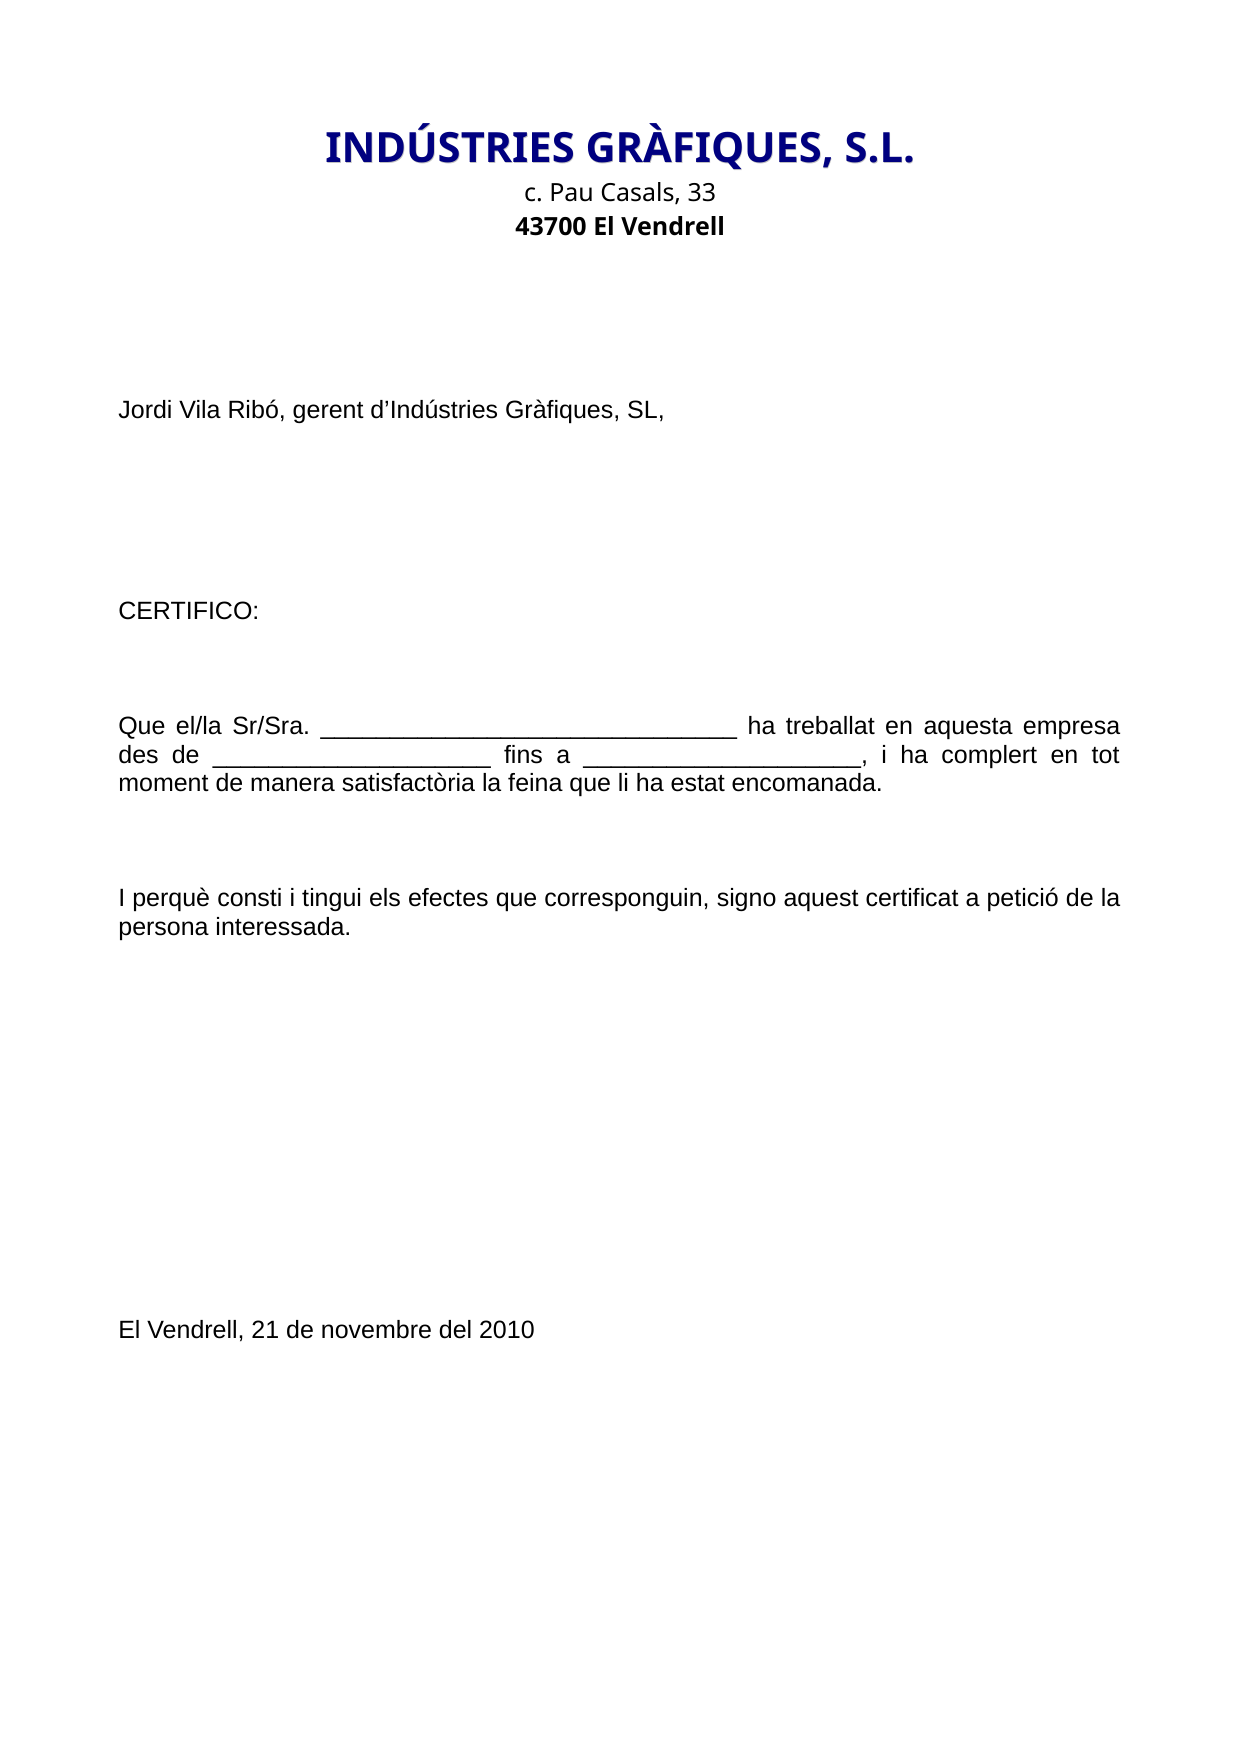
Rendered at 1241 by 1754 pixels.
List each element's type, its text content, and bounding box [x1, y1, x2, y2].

text El Vendrell, 21 de novembre del 2010 [118, 1314, 1122, 1343]
text CERTIFICO: [118, 596, 1122, 624]
text Jordi Vila Ribó, gerent d’Indústries Gràfiques, SL, [118, 394, 1122, 423]
text INDÚSTRIES GRÀFIQUES, S.L. [118, 118, 1122, 175]
text c. Pau Casals, 33 [118, 175, 1122, 209]
text 43700 El Vendrell [118, 209, 1122, 243]
text Que el/la Sr/Sra. ______________________________ ha treballat en aquesta empresa des de ____________________ fins a ____________________, i ha complert en tot moment de manera satisfactòria la feina que li ha estat encomanada. [118, 711, 1122, 797]
text I perquè consti i tingui els efectes que corresponguin, signo aquest certificat a petició de la persona interessada. [118, 883, 1122, 941]
